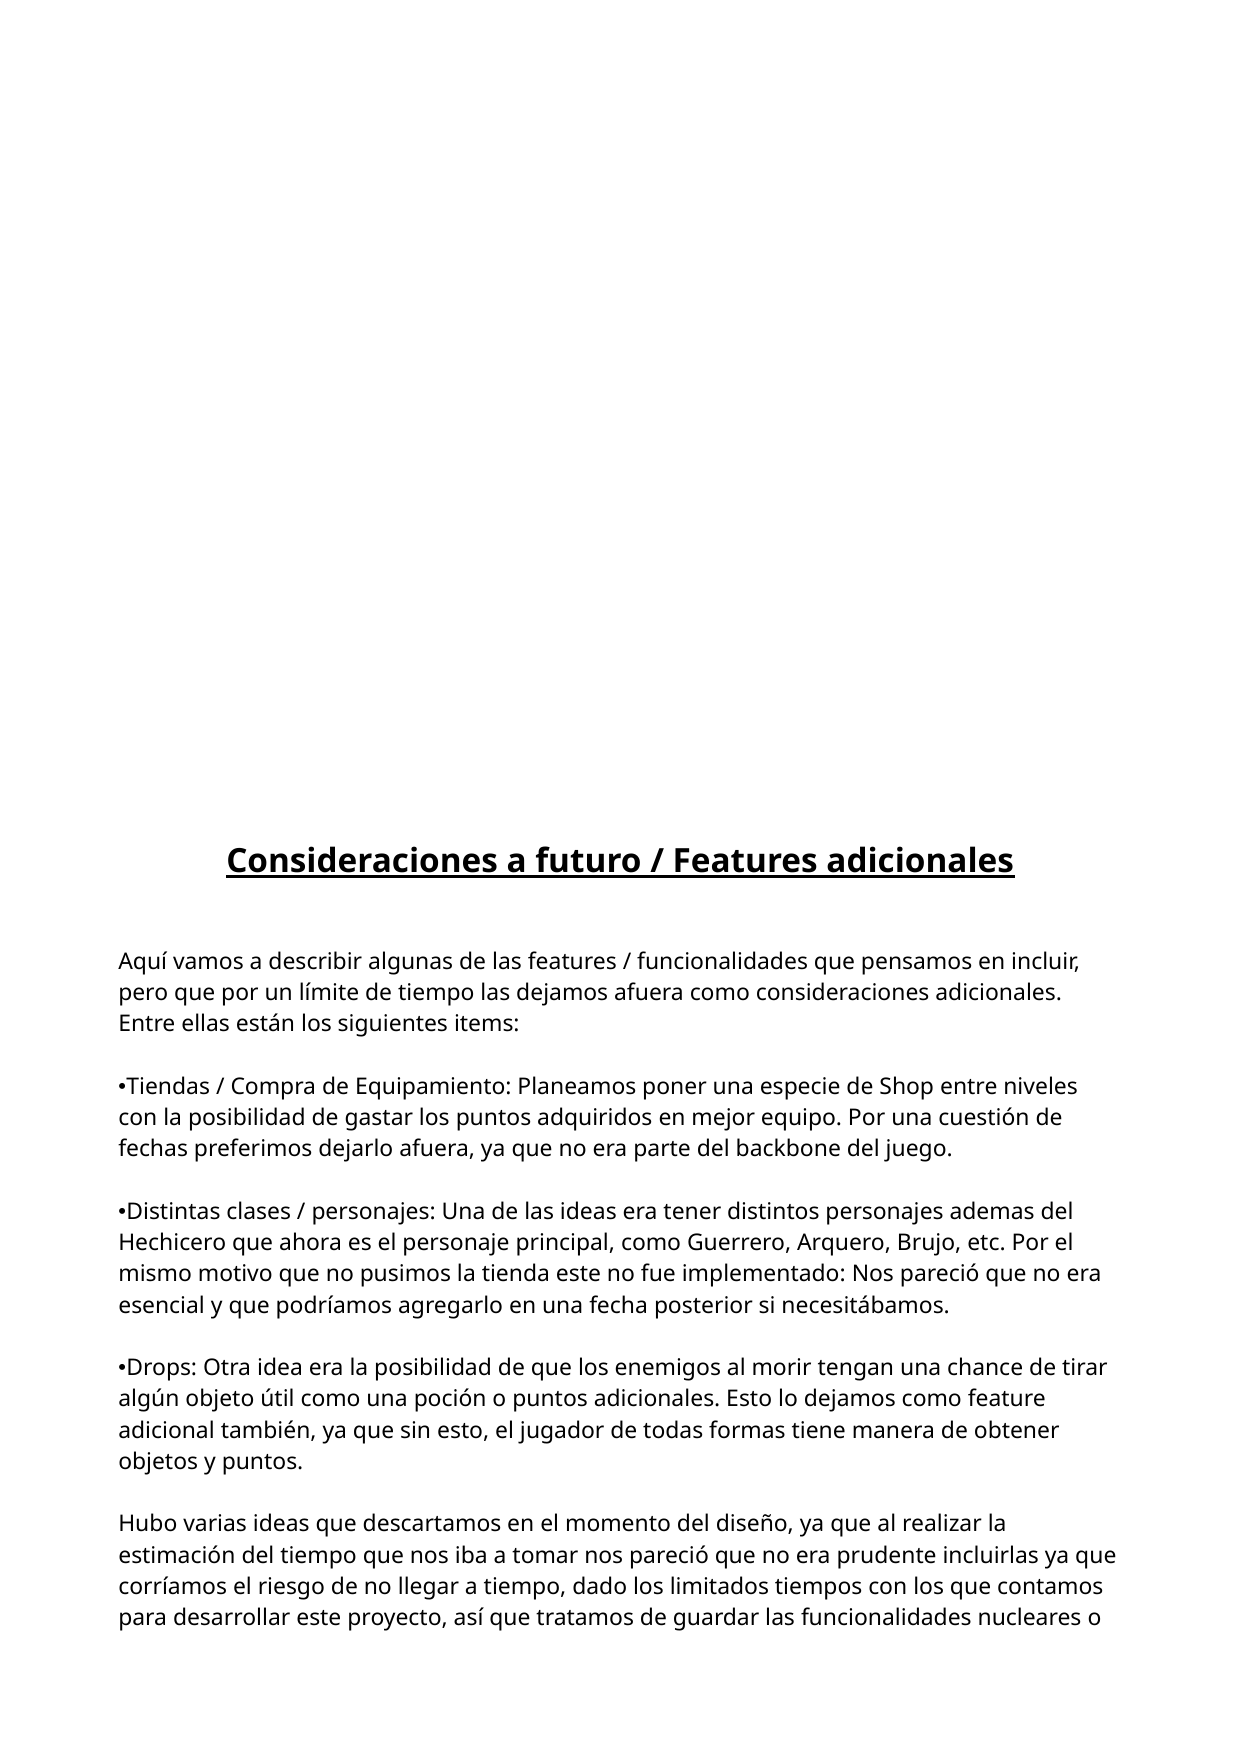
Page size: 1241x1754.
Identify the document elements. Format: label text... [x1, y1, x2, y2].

text Hubo varias ideas que descartamos en el momento del diseño, ya que al realizar la estimación del tiempo que nos iba a tomar nos pareció que no era prudente incluirlas ya que corríamos el riesgo de no llegar a tiempo, dado los limitados tiempos con los que contamos para desarrollar este proyecto, así que tratamos de guardar las funcionalidades nucleares o [118, 1507, 1122, 1632]
list Tiendas / Compra de Equipamiento: Planeamos poner una especie de Shop entre niveles con la posibilidad de gastar los puntos adquiridos en mejor equipo. Por una cuestión de fechas preferimos dejarlo afuera, ya que no era parte del backbone del juego. [118, 1070, 1122, 1163]
list Distintas clases / personajes: Una de las ideas era tener distintos personajes ademas del Hechicero que ahora es el personaje principal, como Guerrero, Arquero, Brujo, etc. Por el mismo motivo que no pusimos la tienda este no fue implementado: Nos pareció que no era esencial y que podríamos agregarlo en una fecha posterior si necesitábamos. [118, 1195, 1122, 1320]
text Consideraciones a futuro / Features adicionales [118, 837, 1122, 882]
text Aquí vamos a describir algunas de las features / funcionalidades que pensamos en incluir, pero que por un límite de tiempo las dejamos afuera como consideraciones adicionales. Entre ellas están los siguientes items: [118, 945, 1122, 1038]
list Drops: Otra idea era la posibilidad de que los enemigos al morir tengan una chance de tirar algún objeto útil como una poción o puntos adicionales. Esto lo dejamos como feature adicional también, ya que sin esto, el jugador de todas formas tiene manera de obtener objetos y puntos. [118, 1351, 1122, 1476]
